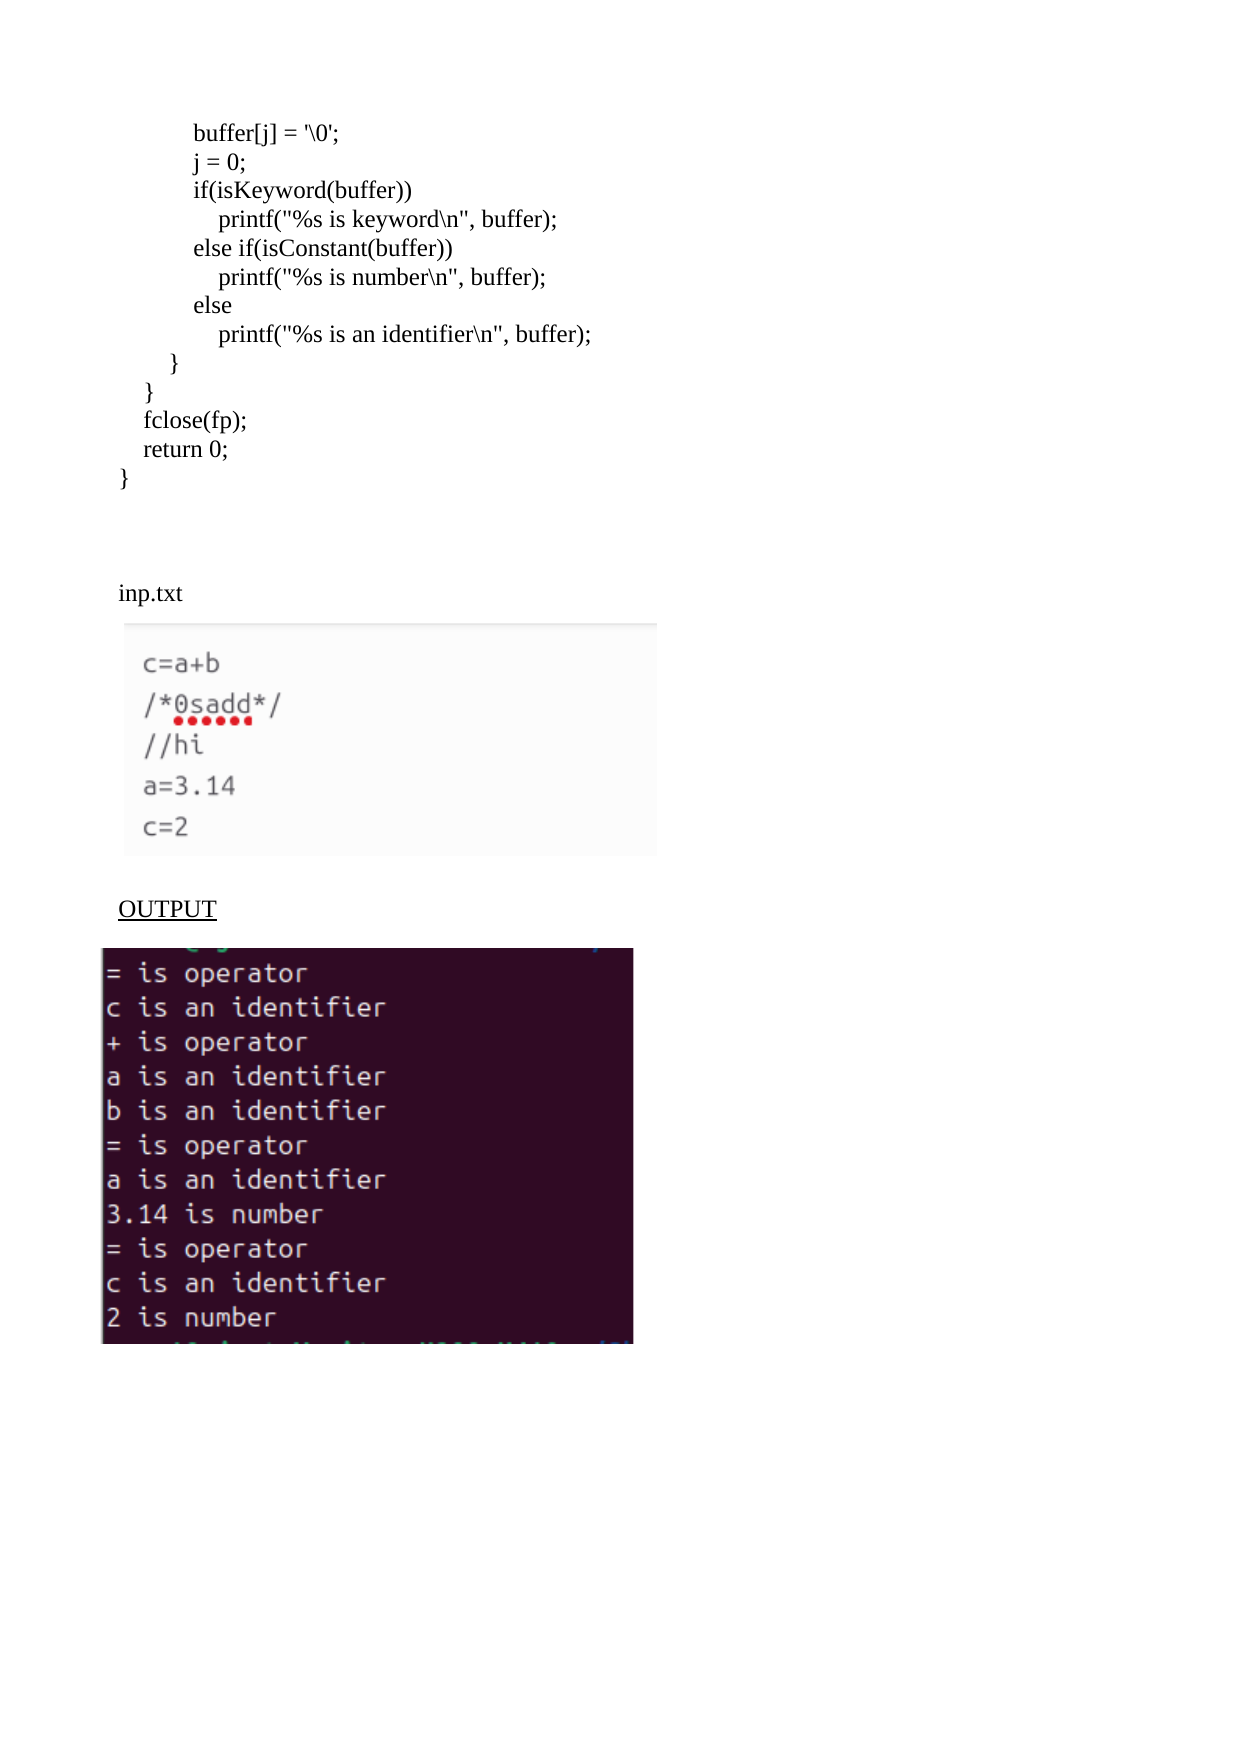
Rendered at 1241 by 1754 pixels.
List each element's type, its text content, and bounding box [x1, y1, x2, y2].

text fclose(fp); [118, 406, 1122, 434]
text printf("%s is an identifier\n", buffer); [118, 319, 1122, 348]
picture [100, 948, 634, 1344]
text } [118, 348, 1122, 377]
picture [124, 622, 657, 856]
text } [118, 377, 1122, 406]
text buffer[j] = '\0'; [118, 118, 1122, 147]
text if(isKeyword(buffer)) [118, 176, 1122, 204]
text inp.txt [118, 578, 1122, 607]
text printf("%s is number\n", buffer); [118, 262, 1122, 291]
text printf("%s is keyword\n", buffer); [118, 204, 1122, 233]
text return 0; [118, 434, 1122, 463]
text else if(isConstant(buffer)) [118, 233, 1122, 262]
text } [118, 463, 1122, 492]
text OUTPUT [118, 894, 1122, 923]
text else [118, 291, 1122, 319]
text j = 0; [118, 147, 1122, 176]
